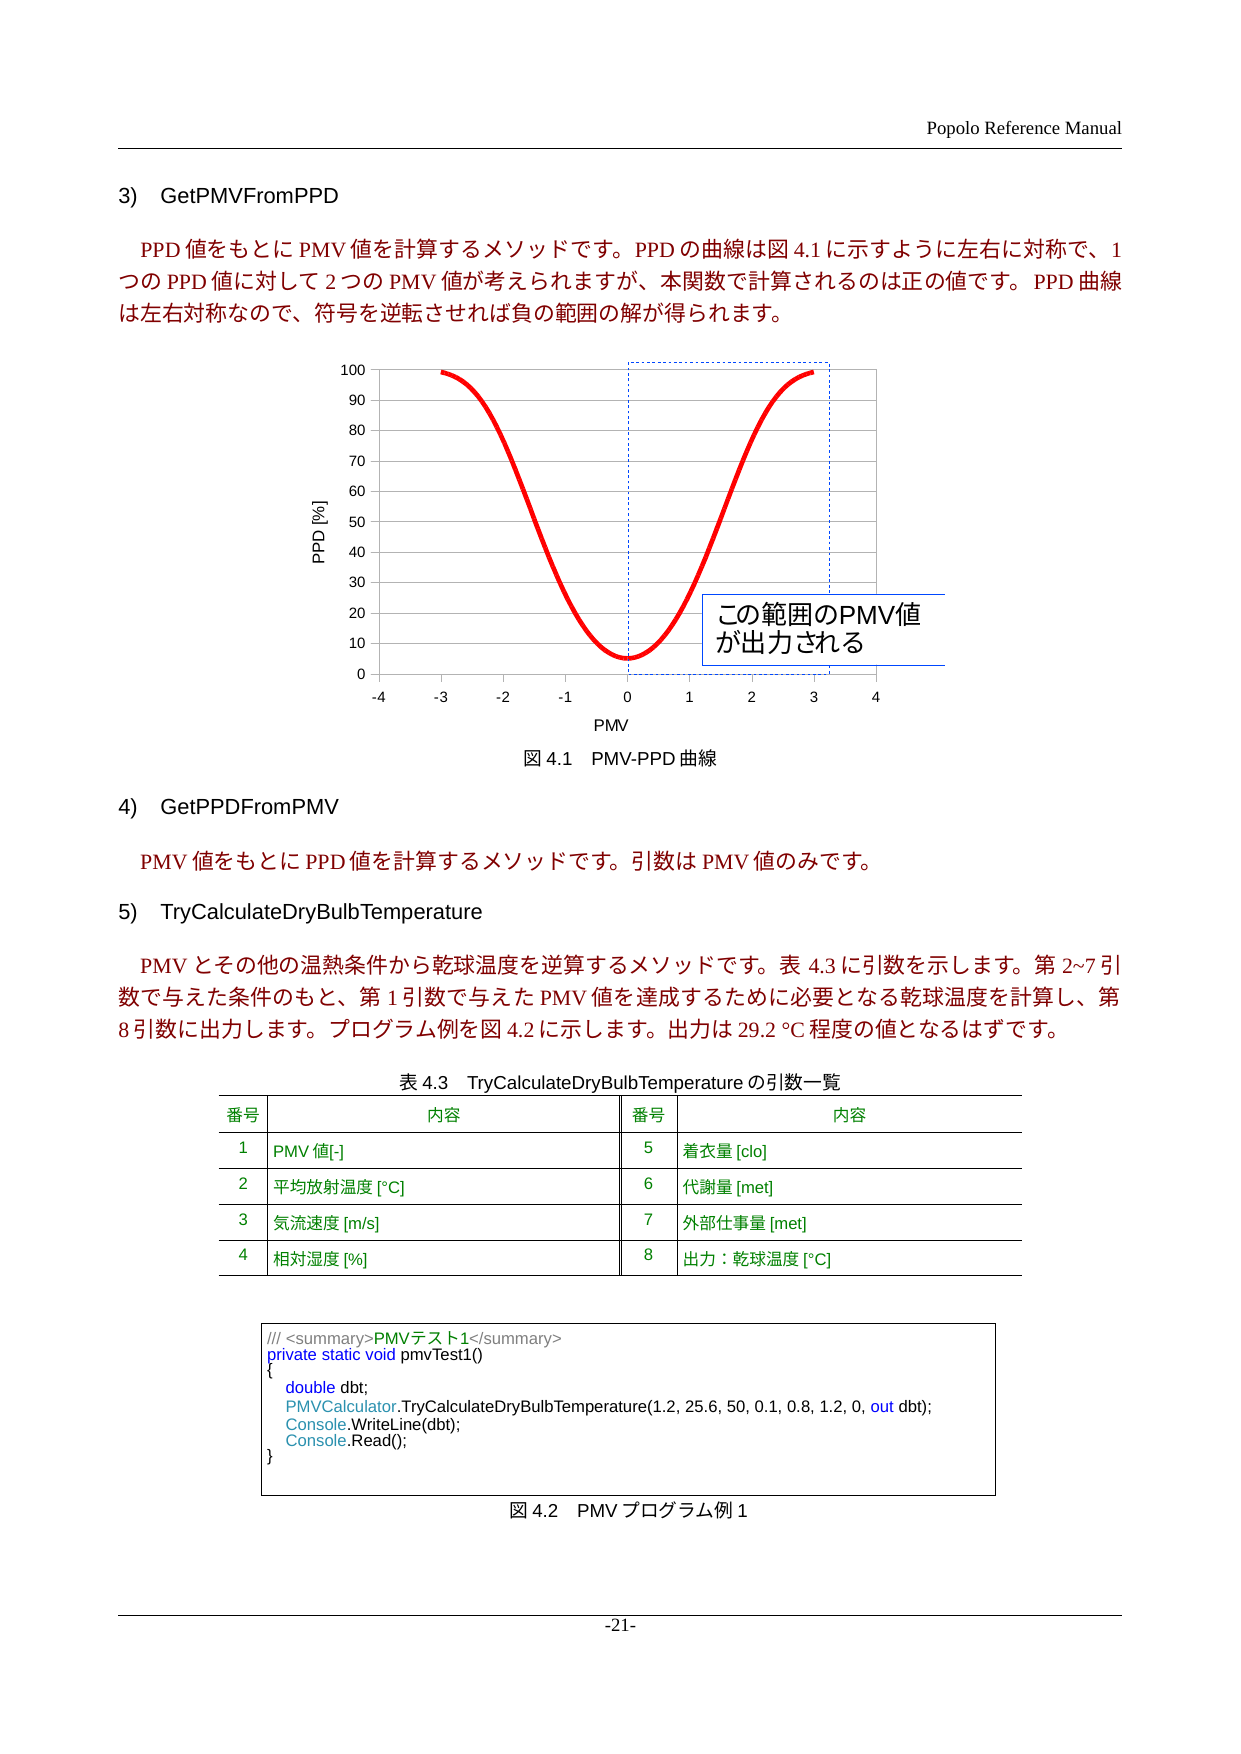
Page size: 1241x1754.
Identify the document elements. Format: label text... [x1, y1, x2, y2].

table_cell 6 [622, 1169, 677, 1204]
table_header 内容 [268, 1096, 619, 1132]
table_cell 4 [219, 1241, 267, 1275]
table_cell 8 [622, 1241, 677, 1275]
text PMV値をもとにPPD値を計算するメソッドです。引数はPMV値のみです。 [118, 844, 1122, 875]
subtitle GetPMVFromPPD [118, 184, 1122, 208]
text 表4.3 TryCalculateDryBulbTemperatureの引数一覧 [118, 1068, 1122, 1095]
subtitle TryCalculateDryBulbTemperature [118, 900, 1122, 924]
table_cell 5 [622, 1133, 677, 1168]
text PMVとその他の温熱条件から乾球温度を逆算するメソッドです。表4.3に引数を示します。第2~7引数で与えた条件のもと、第1引数で与えたPMV値を達成するために必要となる乾球温度を計算し、第8引数に出力します。プログラム例を図4.2に示します。出力は29.2 °C程度の値となるはずです。 [118, 948, 1122, 1043]
table_header 番号 [219, 1096, 267, 1132]
text 図4.1 PMV-PPD曲線 [295, 666, 945, 771]
text 図4.2 PMVプログラム例1 [261, 1496, 996, 1523]
table_cell 気流速度 [m/s] [268, 1205, 619, 1240]
table_cell 出力：乾球温度 [°C] [678, 1241, 1022, 1275]
table_cell 着衣量 [clo] [678, 1133, 1022, 1168]
table_cell 外部仕事量 [met] [678, 1205, 1022, 1240]
text 図4.2 PMVプログラム例1 [262, 1324, 995, 1495]
table_cell 3 [219, 1205, 267, 1240]
table_cell 1 [219, 1133, 267, 1168]
table_header 番号 [622, 1096, 677, 1132]
table_cell 相対湿度 [%] [268, 1241, 619, 1275]
subtitle GetPPDFromPMV [118, 795, 1122, 819]
text PPD値をもとにPMV値を計算するメソッドです。PPDの曲線は図4.1に示すように左右に対称で、1つのPPD値に対して2つのPMV値が考えられますが、本関数で計算されるのは正の値です。PPD曲線は左右対称なので、符号を逆転させれば負の範囲の解が得られます。 [118, 232, 1122, 327]
table_header 内容 [678, 1096, 1022, 1132]
table_cell PMV値[-] [268, 1133, 619, 1168]
table_cell 2 [219, 1169, 267, 1204]
text [893, 352, 945, 593]
table_cell 代謝量 [met] [678, 1169, 1022, 1204]
table_cell 7 [622, 1205, 677, 1240]
table_cell 平均放射温度 [°C] [268, 1169, 619, 1204]
